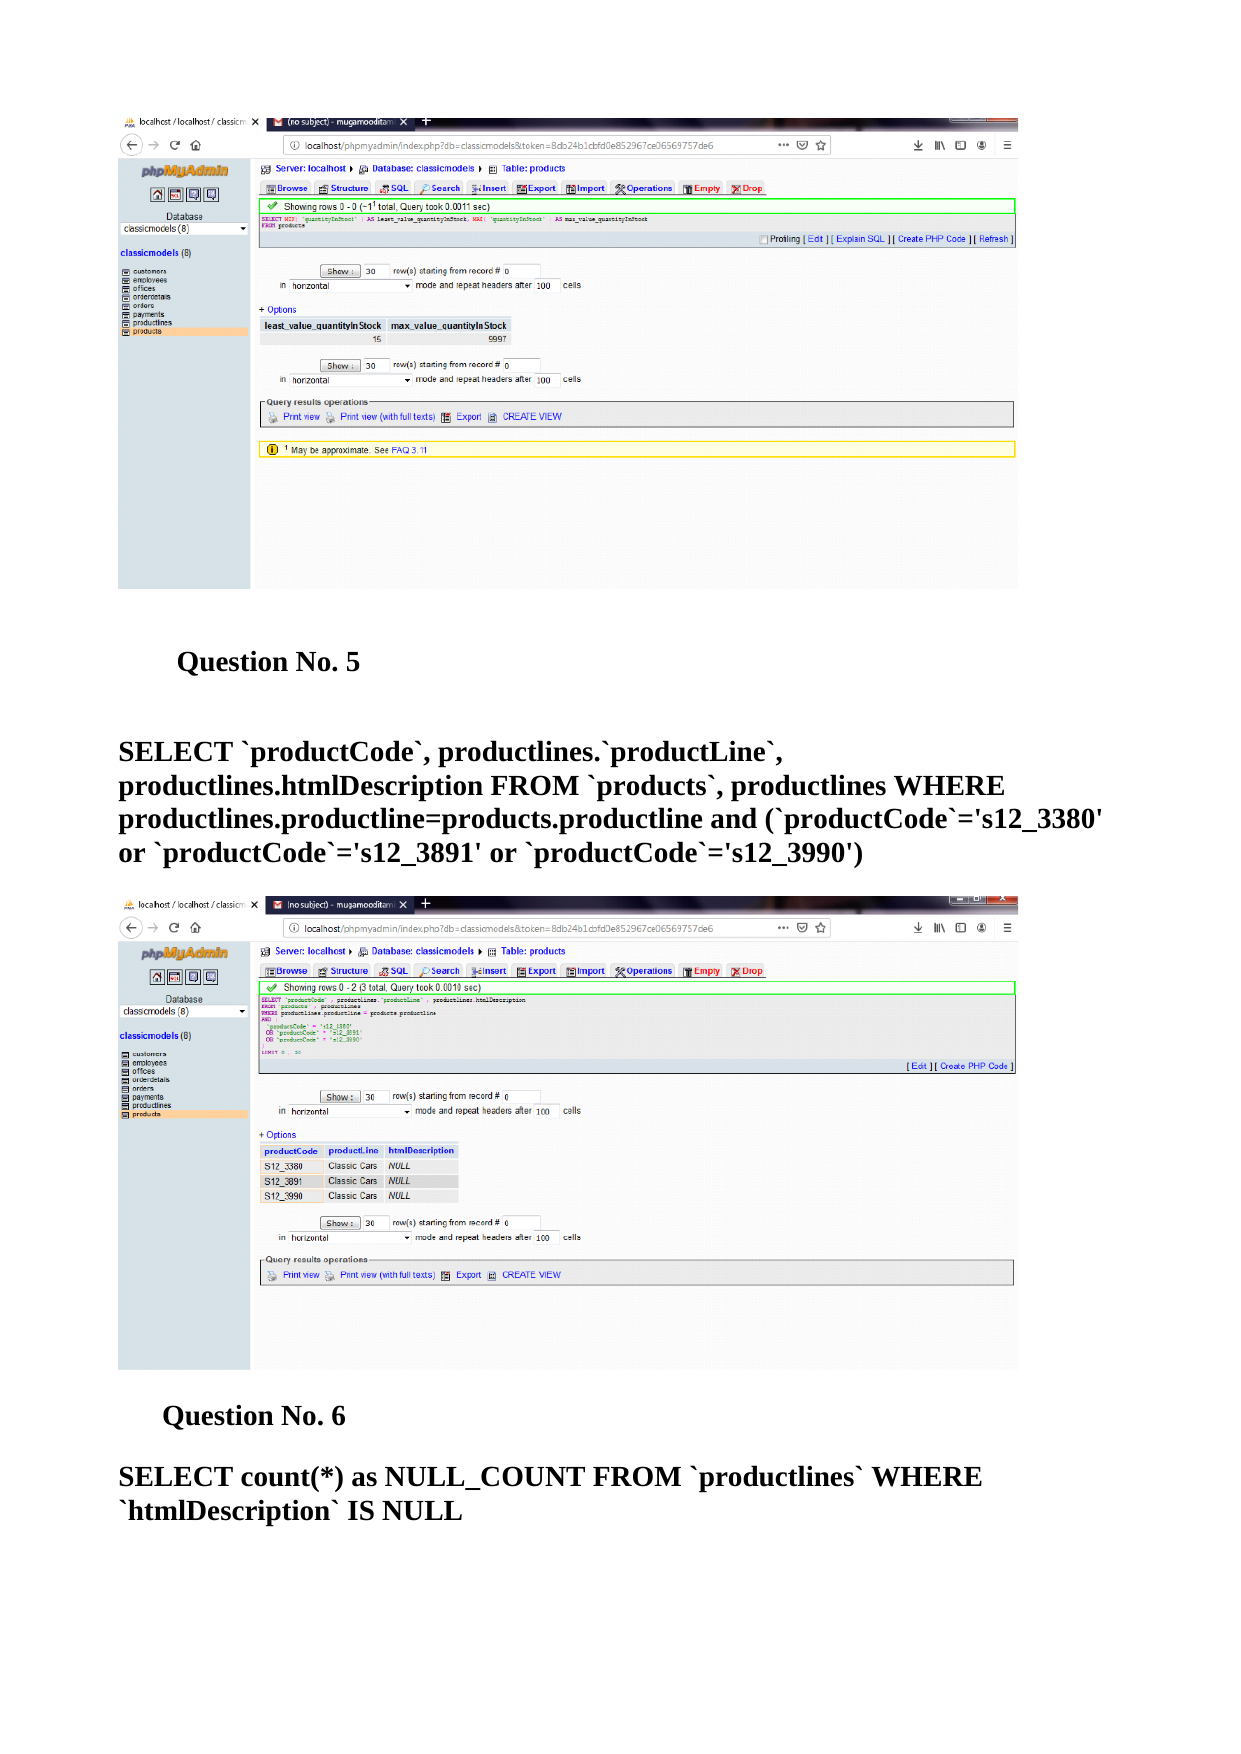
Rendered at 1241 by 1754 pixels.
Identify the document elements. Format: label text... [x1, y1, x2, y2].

text Question No. 6 [118, 1398, 1122, 1431]
text Question No. 5 [118, 644, 1122, 678]
text SELECT `productCode`, productlines.`productLine`, productlines.htmlDescription FROM `products`, productlines WHERE productlines.productline=products.productline and (`productCode`='s12_3380' or `productCode`='s12_3891' or `productCode`='s12_3990') [118, 734, 1122, 868]
text SELECT count(*) as NULL_COUNT FROM `productlines` WHERE `htmlDescription` IS NULL [118, 1459, 1122, 1526]
